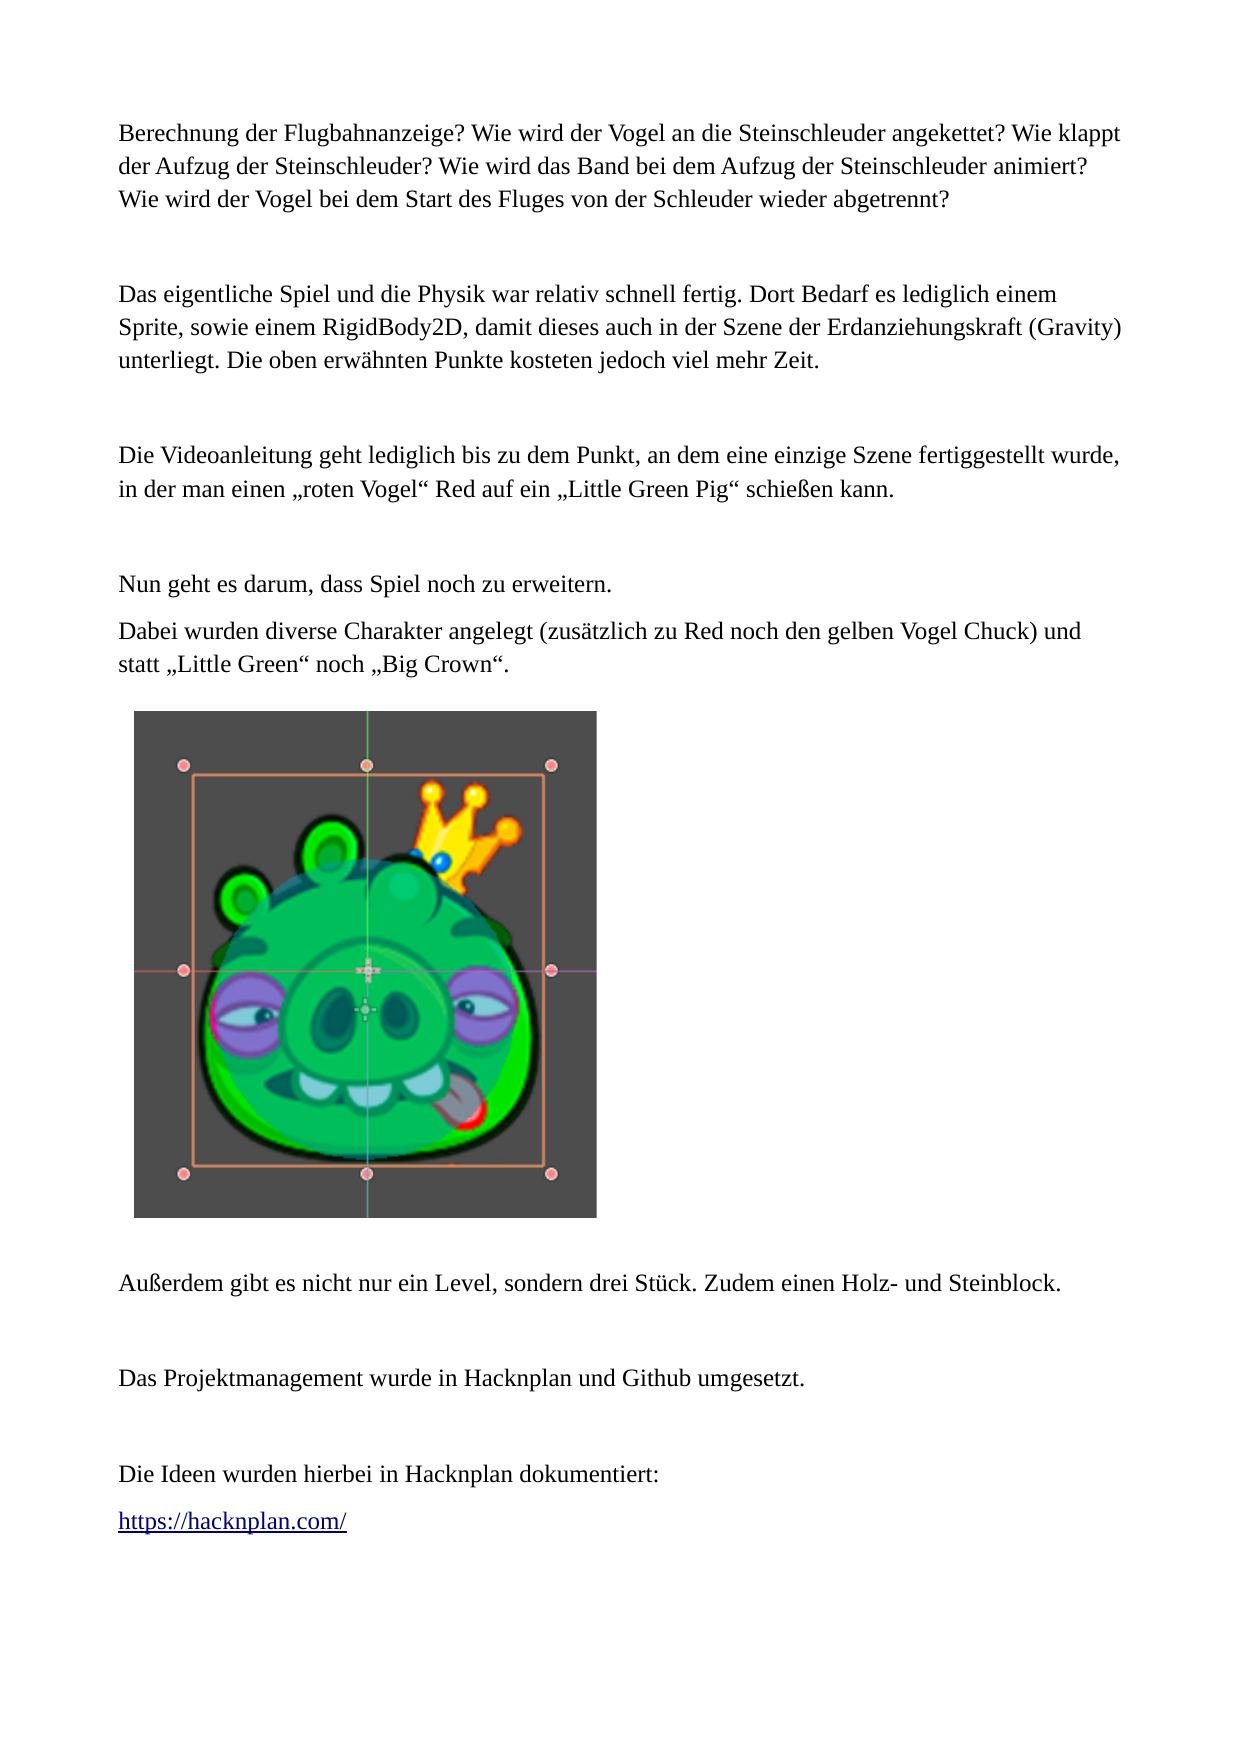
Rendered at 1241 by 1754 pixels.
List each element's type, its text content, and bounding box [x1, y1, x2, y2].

text https://hacknplan.com/ [118, 1506, 1122, 1535]
text Dabei wurden diverse Charakter angelegt (zusätzlich zu Red noch den gelben Vogel Chuck) und statt „Little Green“ noch „Big Crown“. [118, 616, 1122, 678]
picture [134, 711, 597, 1218]
text Das eigentliche Spiel und die Physik war relativ schnell fertig. Dort Bedarf es lediglich einem Sprite, sowie einem RigidBody2D, damit dieses auch in der Szene der Erdanziehungskraft (Gravity) unterliegt. Die oben erwähnten Punkte kosteten jedoch viel mehr Zeit. [118, 279, 1122, 374]
text Die Ideen wurden hierbei in Hacknplan dokumentiert: [118, 1459, 1122, 1487]
text Außerdem gibt es nicht nur ein Level, sondern drei Stück. Zudem einen Holz- und Steinblock. [118, 1268, 1122, 1297]
text Die Videoanleitung geht lediglich bis zu dem Punkt, an dem eine einzige Szene fertiggestellt wurde, in der man einen „roten Vogel“ Red auf ein „Little Green Pig“ schießen kann. [118, 441, 1122, 502]
text Das Projektmanagement wurde in Hacknplan und Github umgesetzt. [118, 1363, 1122, 1392]
text Berechnung der Flugbahnanzeige? Wie wird der Vogel an die Steinschleuder angekettet? Wie klappt der Aufzug der Steinschleuder? Wie wird das Band bei dem Aufzug der Steinschleuder animiert? Wie wird der Vogel bei dem Start des Fluges von der Schleuder wieder abgetrennt? [118, 118, 1122, 213]
text Nun geht es darum, dass Spiel noch zu erweitern. [118, 569, 1122, 598]
